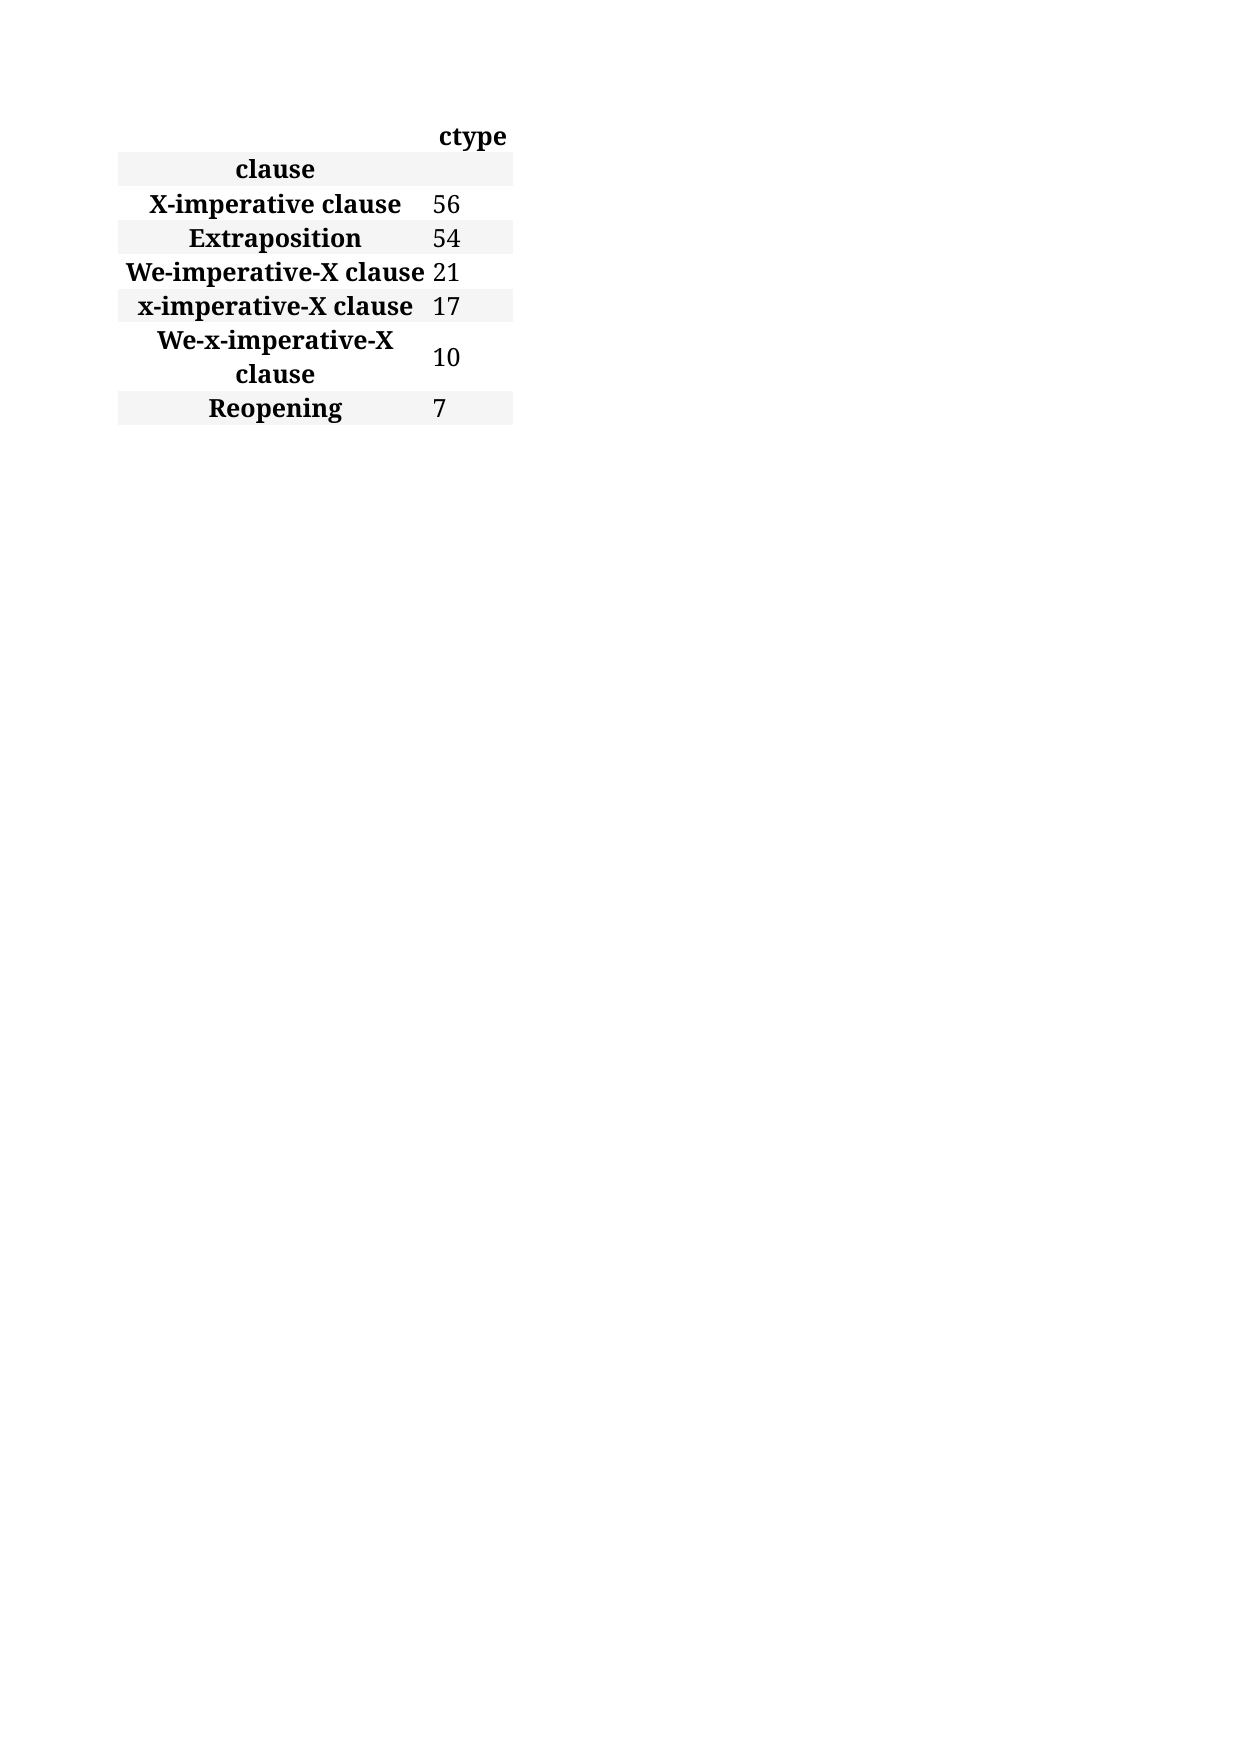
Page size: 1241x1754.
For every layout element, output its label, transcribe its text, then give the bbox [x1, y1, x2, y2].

table_cell clause [118, 152, 432, 186]
table_cell Extraposition [118, 220, 432, 254]
table_cell 17 [433, 289, 513, 322]
table_cell X-imperative clause [118, 186, 432, 220]
table_cell 10 [433, 323, 513, 391]
table_header ctype [433, 118, 513, 152]
table_cell 21 [433, 254, 513, 288]
table_cell We-x-imperative-X clause [118, 323, 432, 391]
table_cell We-imperative-X clause [118, 254, 432, 288]
table_cell Reopening [118, 391, 432, 425]
table_cell 56 [433, 186, 513, 220]
table_header [118, 118, 432, 152]
table_cell 7 [433, 391, 513, 425]
table_cell [433, 152, 513, 186]
table_cell 54 [433, 220, 513, 254]
table_cell x-imperative-X clause [118, 289, 432, 322]
